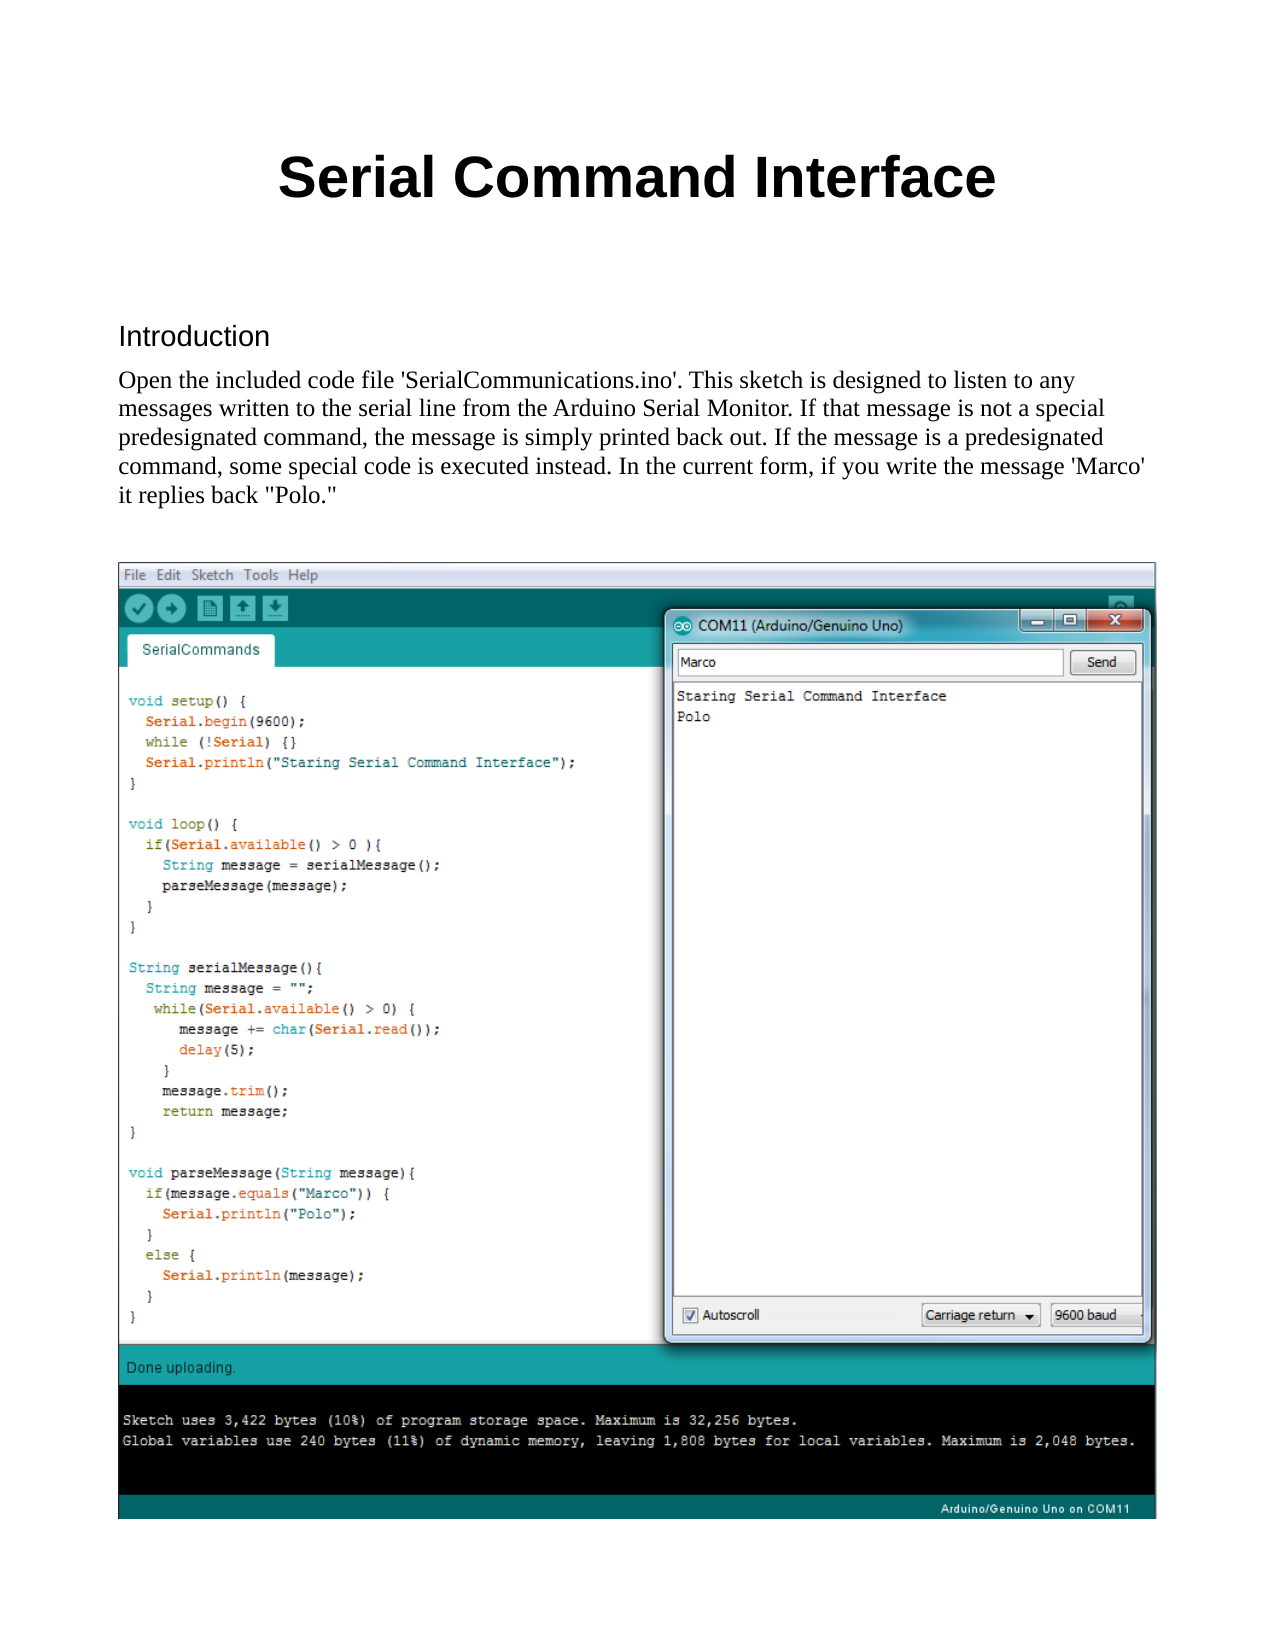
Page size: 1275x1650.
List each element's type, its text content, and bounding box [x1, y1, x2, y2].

picture [118, 562, 1157, 1519]
title Serial Command Interface [118, 143, 1157, 210]
subtitle Introduction [118, 319, 1157, 352]
text Open the included code file 'SerialCommunications.ino'. This sketch is designed to listen to any messages written to the serial line from the Arduino Serial Monitor. If that message is not a special predesignated command, the message is simply printed back out. If the message is a predesignated command, some special code is executed instead. In the current form, if you write the message 'Marco' it replies back "Polo." [118, 365, 1157, 508]
